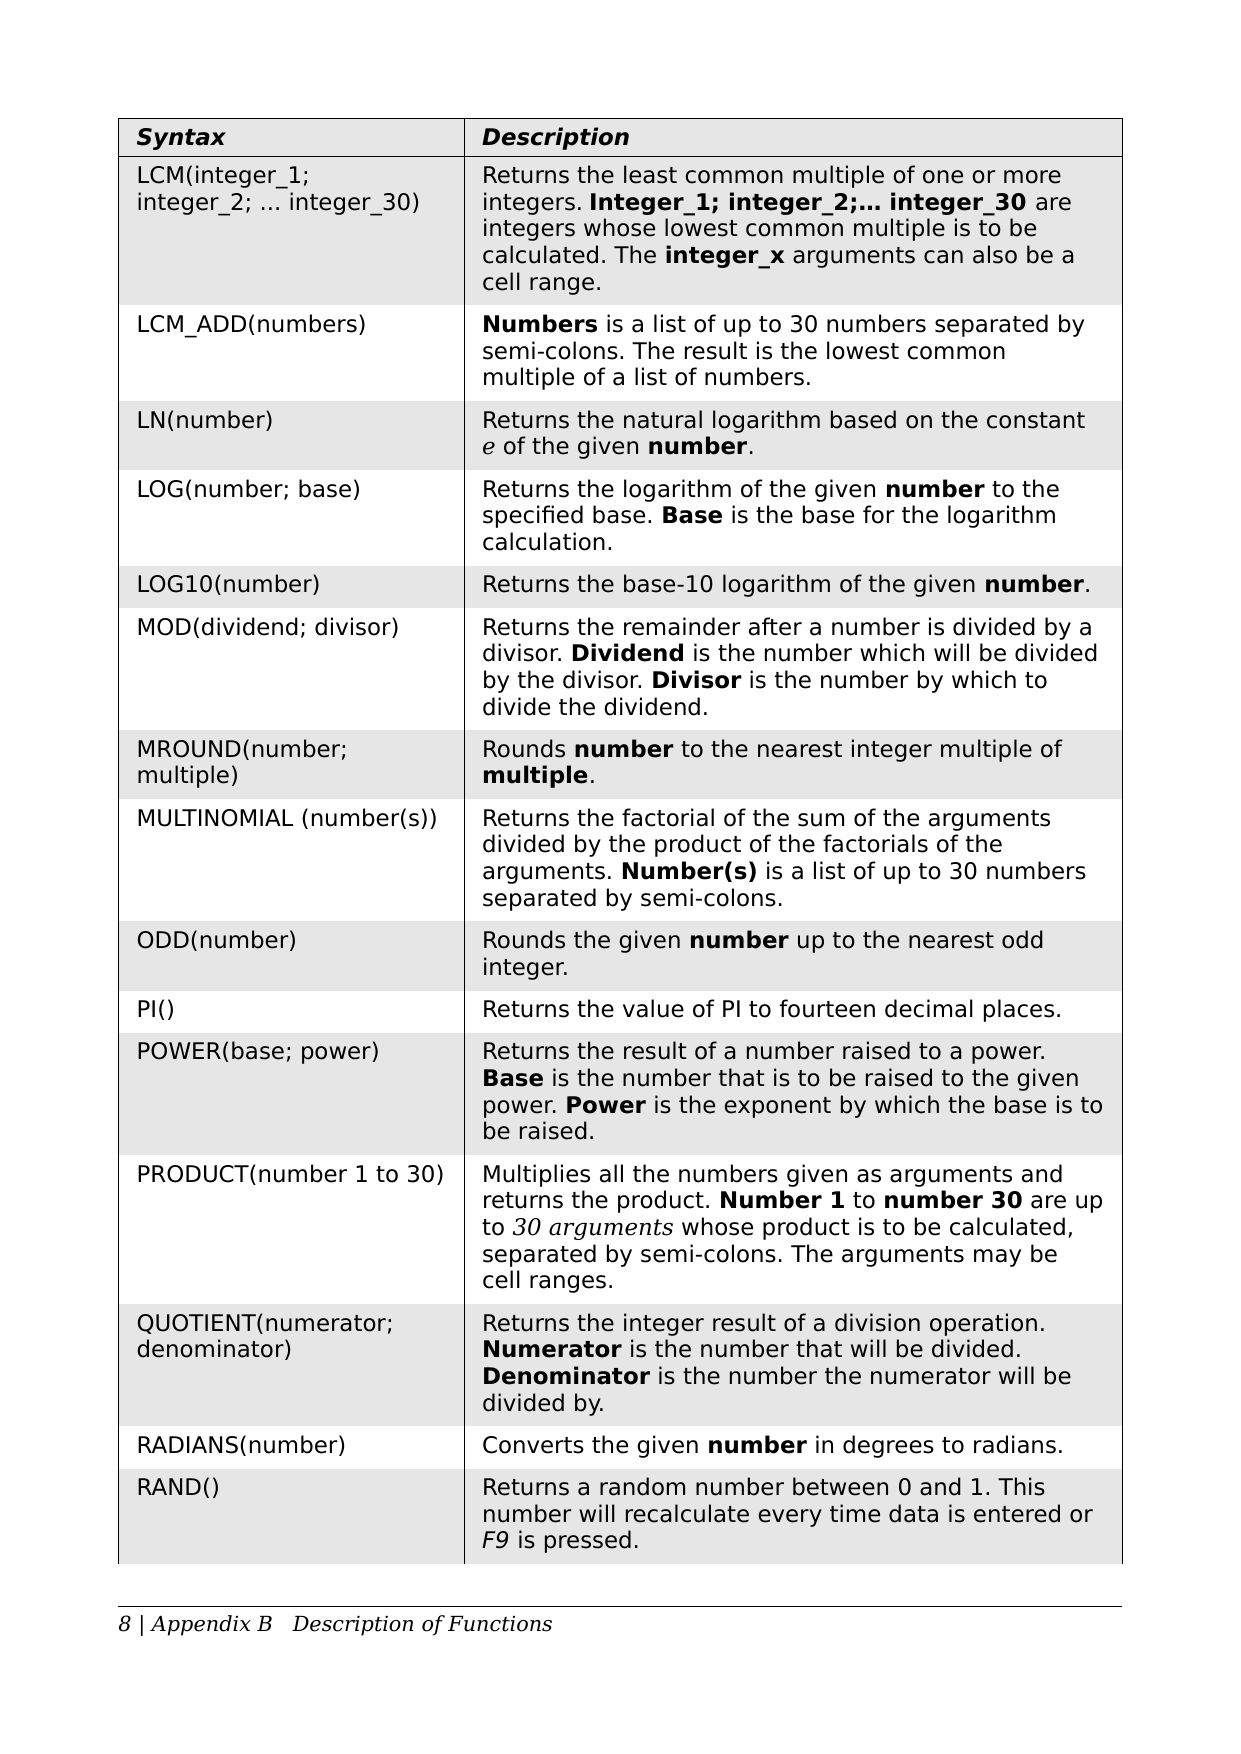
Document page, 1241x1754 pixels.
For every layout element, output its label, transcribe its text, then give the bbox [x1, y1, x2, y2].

table_header Syntax [119, 119, 464, 156]
table_cell MULTINOMIAL (number(s)) [119, 799, 464, 921]
table_cell PRODUCT(number 1 to 30) [119, 1155, 464, 1304]
table_cell Numbers is a list of up to 30 numbers separated by semi-colons. The result is the lowest common multiple of a list of numbers. [465, 305, 1122, 401]
table_cell LOG(number; base) [119, 470, 464, 566]
table_cell LCM(integer_1; integer_2; ... integer_30) [119, 157, 464, 305]
table_cell Returns the result of a number raised to a power. Base is the number that is to be raised to the given power. Power is the exponent by which the base is to be raised. [465, 1033, 1122, 1155]
table_cell Rounds number to the nearest integer multiple of multiple. [465, 730, 1122, 799]
table_cell Returns the base-10 logarithm of the given number. [465, 566, 1122, 608]
table_cell LOG10(number) [119, 566, 464, 608]
table_cell RADIANS(number) [119, 1426, 464, 1469]
table_cell ODD(number) [119, 921, 464, 991]
table_cell Multiplies all the numbers given as arguments and returns the product. Number 1 to number 30 are up to 30 arguments whose product is to be calculated, separated by semi-colons. The arguments may be cell ranges. [465, 1155, 1122, 1304]
table_cell Returns the least common multiple of one or more integers. Integer_1; integer_2;… integer_30 are integers whose lowest common multiple is to be calculated. The integer_x arguments can also be a cell range. [465, 157, 1122, 305]
table_cell LN(number) [119, 401, 464, 470]
table_cell Returns a random number between 0 and 1. This number will recalculate every time data is entered or F9 is pressed. [465, 1469, 1122, 1564]
table_cell Returns the factorial of the sum of the arguments divided by the product of the factorials of the arguments. Number(s) is a list of up to 30 numbers separated by semi-colons. [465, 799, 1122, 921]
table_cell Returns the natural logarithm based on the constant e of the given number. [465, 401, 1122, 470]
table_cell MROUND(number; multiple) [119, 730, 464, 799]
table_cell MOD(dividend; divisor) [119, 608, 464, 730]
table_cell Returns the remainder after a number is divided by a divisor. Dividend is the number which will be divided by the divisor. Divisor is the number by which to divide the dividend. [465, 608, 1122, 730]
table_cell PI() [119, 991, 464, 1033]
table_cell QUOTIENT(numerator; denominator) [119, 1304, 464, 1426]
table_cell Returns the logarithm of the given number to the specified base. Base is the base for the logarithm calculation. [465, 470, 1122, 566]
table_cell Returns the integer result of a division operation. Numerator is the number that will be divided. Denominator is the number the numerator will be divided by. [465, 1304, 1122, 1426]
table_cell LCM_ADD(numbers) [119, 305, 464, 401]
table_header Description [465, 119, 1122, 156]
table_cell Rounds the given number up to the nearest odd integer. [465, 921, 1122, 991]
table_cell Converts the given number in degrees to radians. [465, 1426, 1122, 1469]
table_cell RAND() [119, 1469, 464, 1564]
table_cell Returns the value of PI to fourteen decimal places. [465, 991, 1122, 1033]
table_cell POWER(base; power) [119, 1033, 464, 1155]
